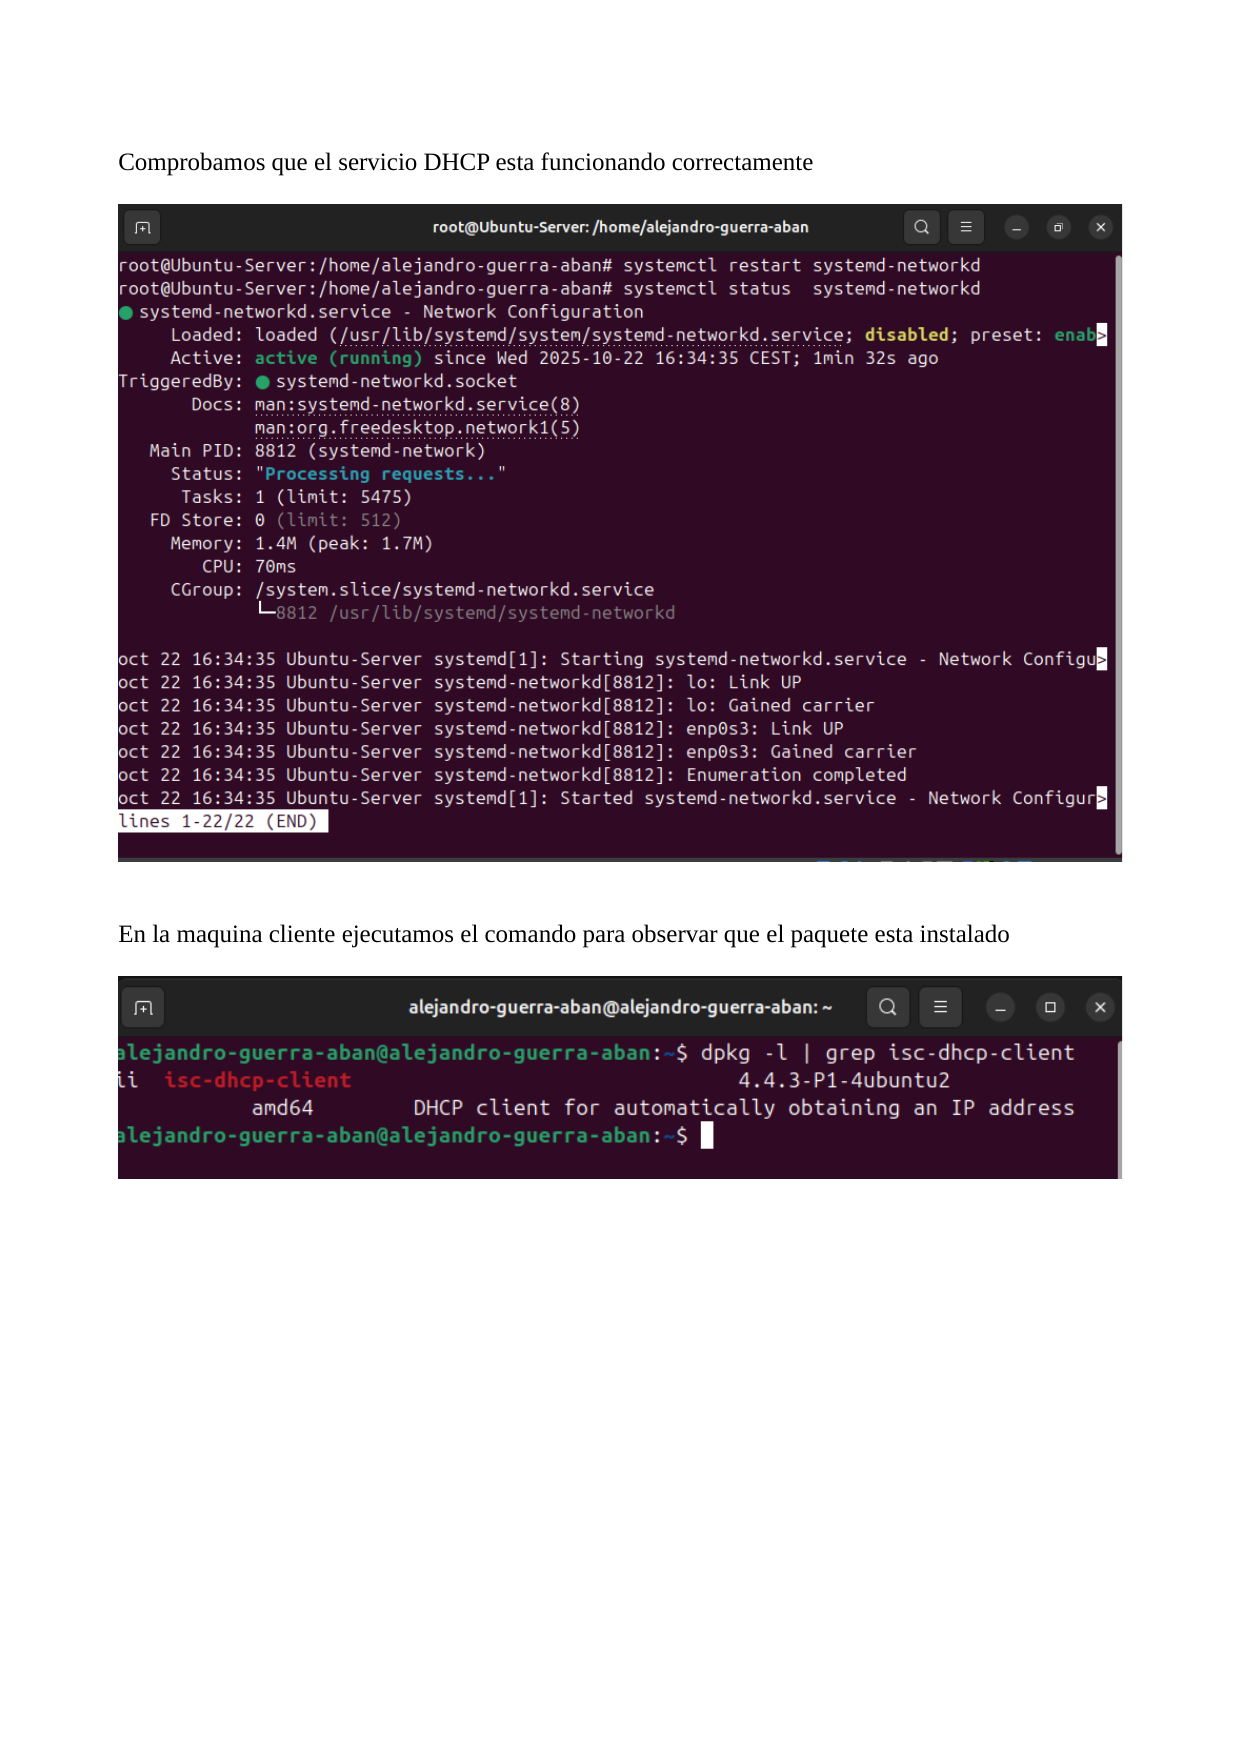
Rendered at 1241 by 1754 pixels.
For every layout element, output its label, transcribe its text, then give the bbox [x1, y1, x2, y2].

picture [118, 976, 1123, 1179]
text En la maquina cliente ejecutamos el comando para observar que el paquete esta instalado [118, 919, 1122, 948]
picture [118, 204, 1123, 862]
text Comprobamos que el servicio DHCP esta funcionando correctamente [118, 147, 1122, 176]
